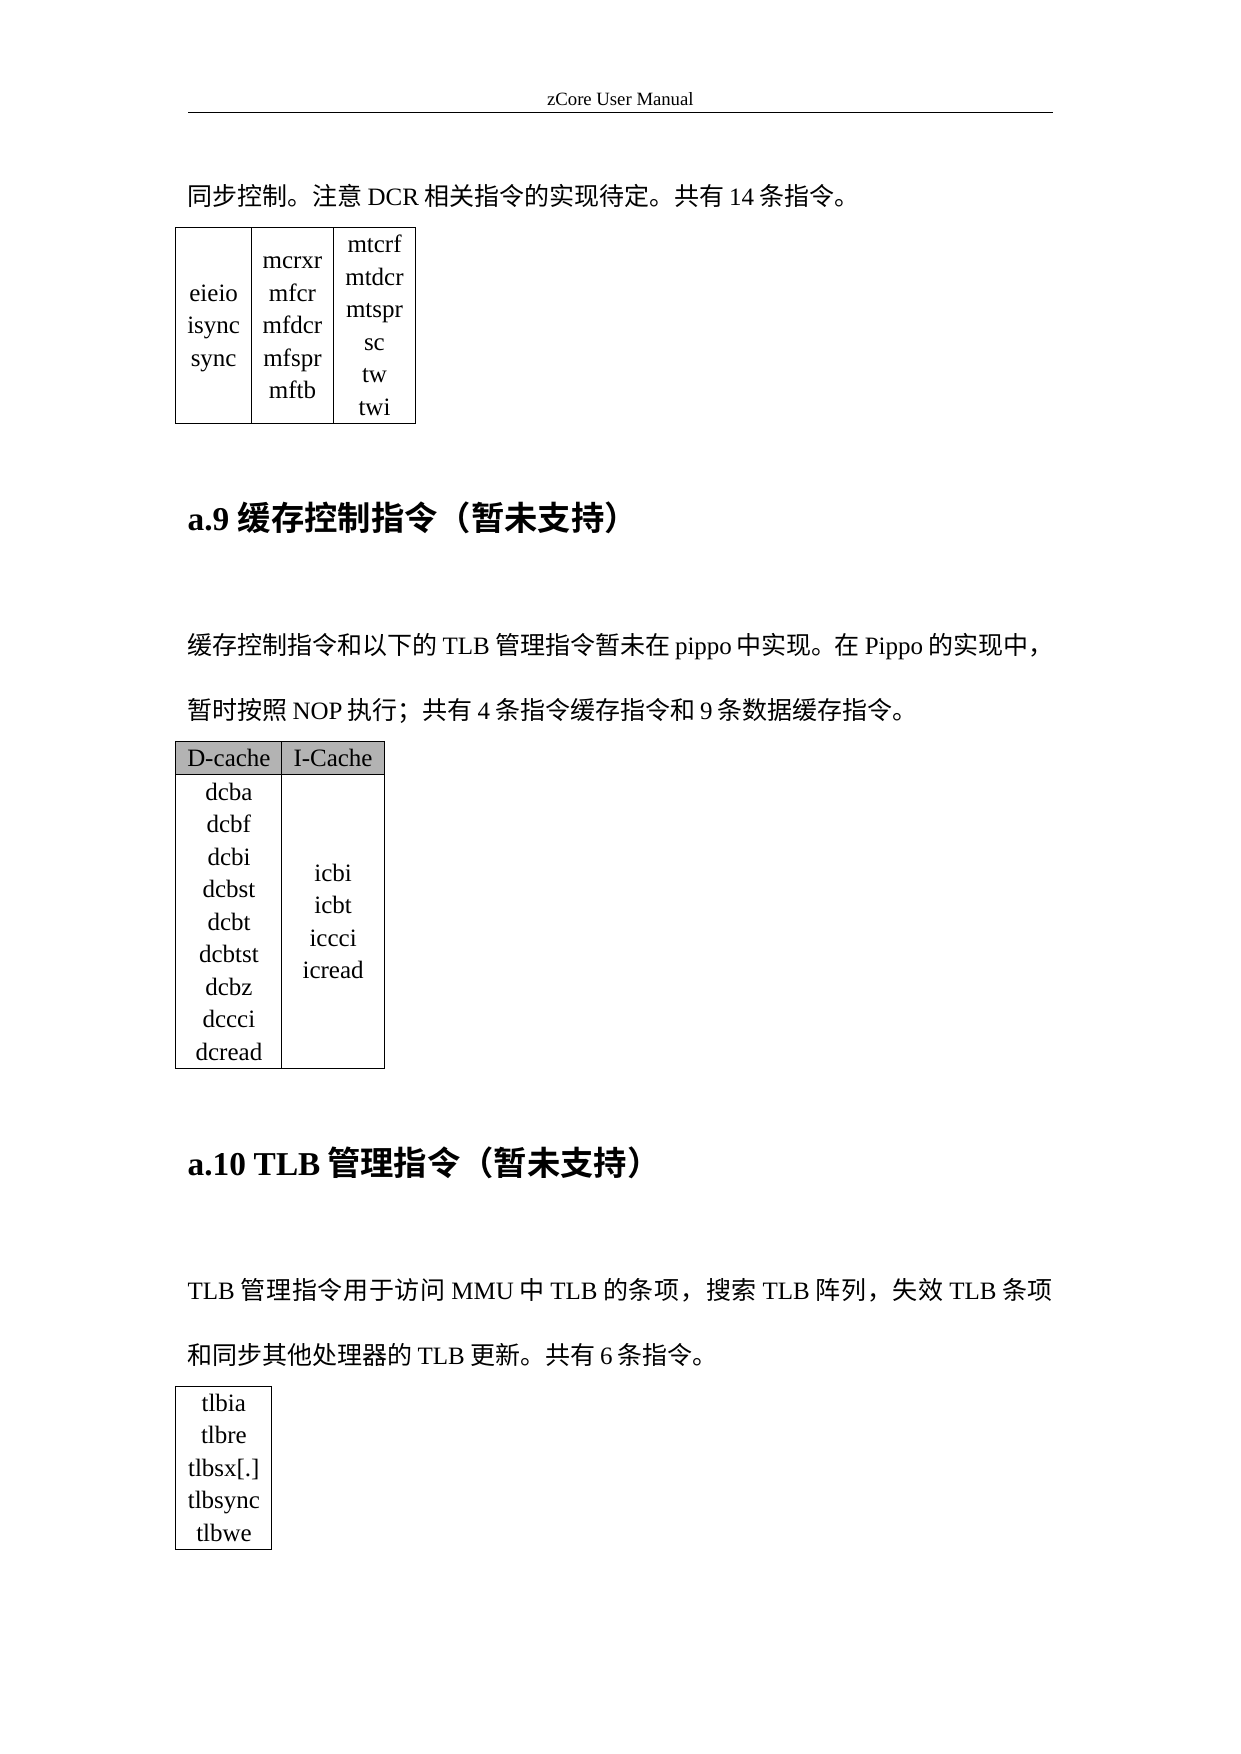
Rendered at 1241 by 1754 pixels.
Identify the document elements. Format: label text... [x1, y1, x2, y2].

subtitle a.10 TLB管理指令（暂未支持） [187, 1128, 1053, 1193]
text 同步控制。注意DCR相关指令的实现待定。共有14条指令。 [187, 162, 1053, 227]
text TLB管理指令用于访问MMU中TLB的条项，搜索TLB阵列，失效TLB条项和同步其他处理器的TLB更新。共有6条指令。 [187, 1256, 1053, 1386]
table_cell dcba dcbf dcbi dcbst dcbt dcbtst dcbz dccci dcread [176, 775, 281, 1068]
table_header mtcrf mtdcr mtspr sc tw twi [334, 228, 415, 423]
table_header mcrxr mfcr mfdcr mfspr mftb [252, 228, 333, 423]
subtitle a.9 缓存控制指令（暂未支持） [187, 484, 1053, 549]
table_cell icbi icbt iccci icread [282, 775, 384, 1068]
table_header D-cache [176, 742, 281, 774]
table_header tlbia tlbre tlbsx[.] tlbsync tlbwe [176, 1387, 271, 1549]
text 缓存控制指令和以下的TLB管理指令暂未在pippo中实现。在Pippo的实现中，暂时按照NOP执行；共有4条指令缓存指令和9条数据缓存指令。 [187, 611, 1053, 741]
table_header eieio isync sync [176, 228, 251, 423]
table_header I-Cache [282, 742, 384, 774]
